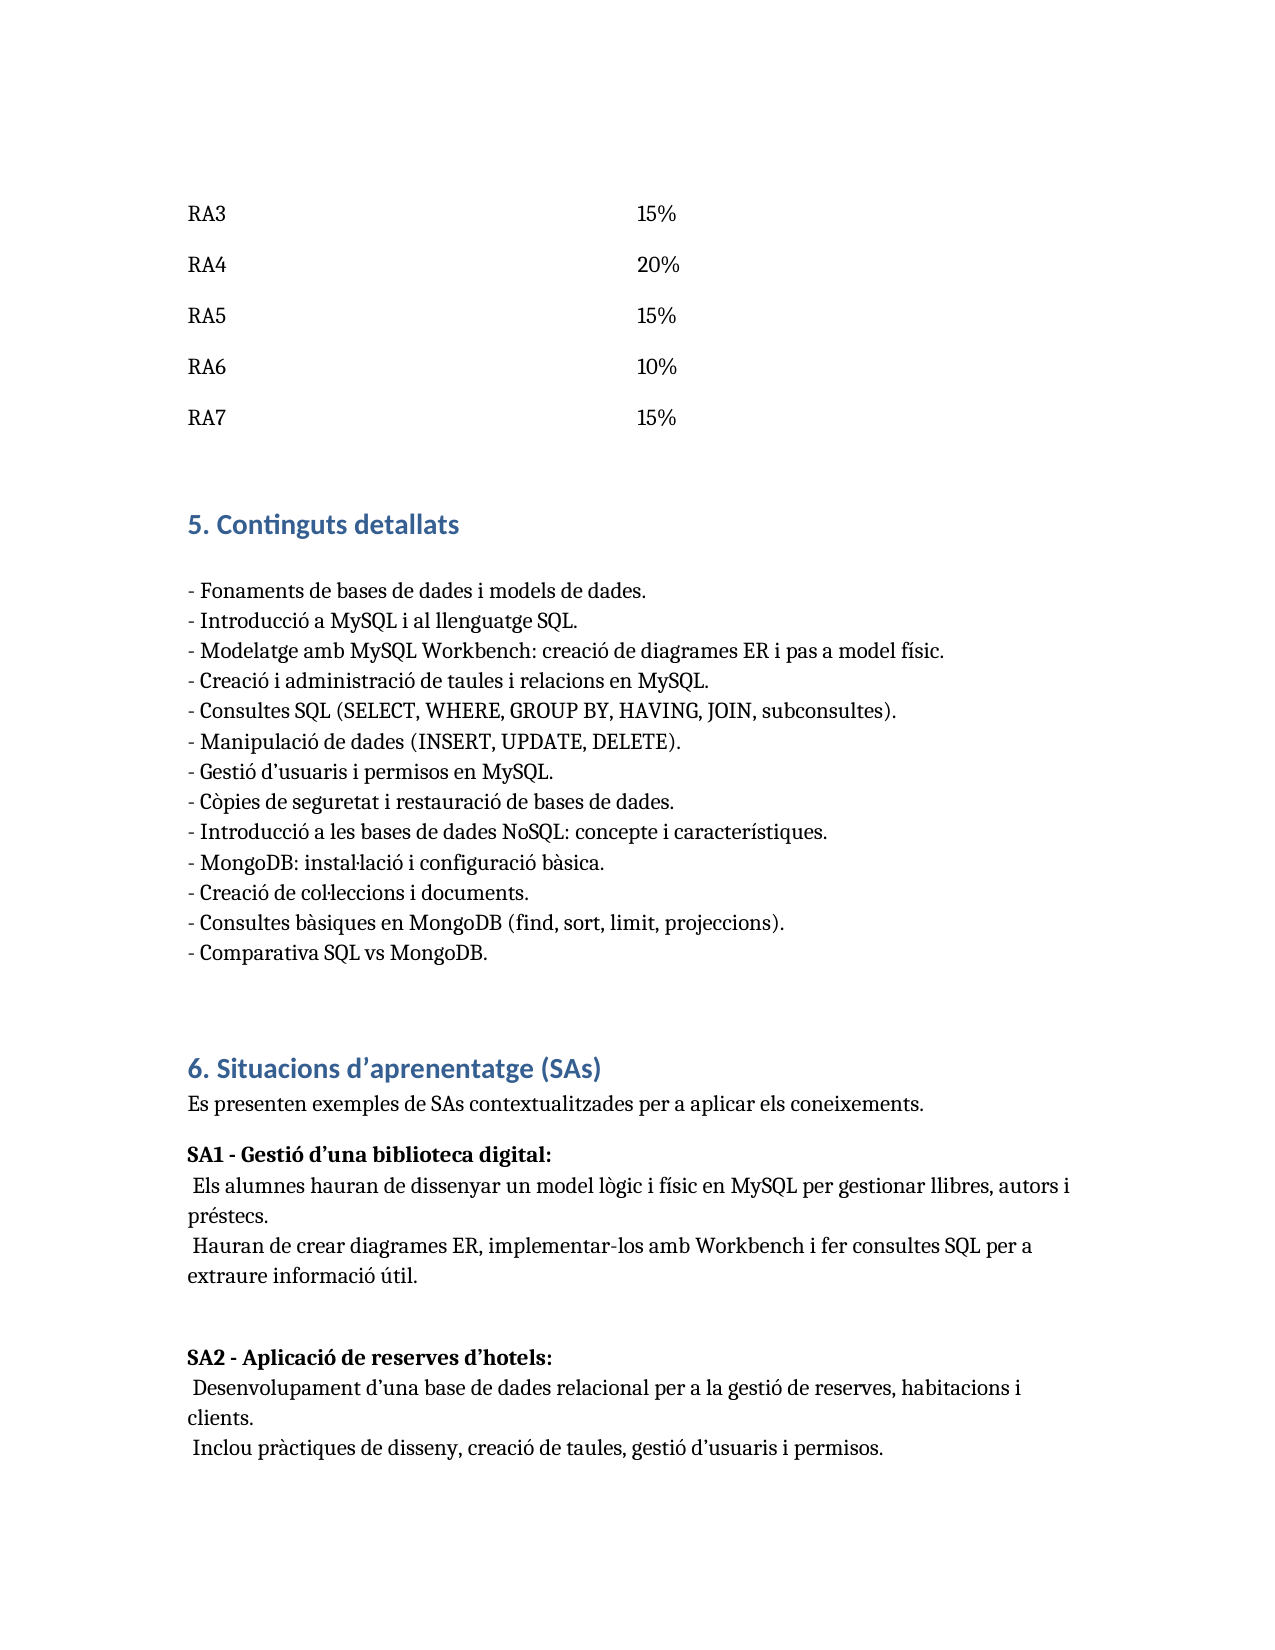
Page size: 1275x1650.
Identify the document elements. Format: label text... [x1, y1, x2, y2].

text - Fonaments de bases de dades i models de dades. - Introducció a MySQL i al llenguatge SQL. - Modelatge amb MySQL Workbench: creació de diagrames ER i pas a model físic. - Creació i administració de taules i relacions en MySQL. - Consultes SQL (SELECT, WHERE, GROUP BY, HAVING, JOIN, subconsultes). - Manipulació de dades (INSERT, UPDATE, DELETE). - Gestió d’usuaris i permisos en MySQL. - Còpies de seguretat i restauració de bases de dades. - Introducció a les bases de dades NoSQL: concepte i característiques. - MongoDB: instal·lació i configuració bàsica. - Creació de col·leccions i documents. - Consultes bàsiques en MongoDB (find, sort, limit, projeccions). - Comparativa SQL vs MongoDB. [187, 547, 1087, 996]
text SA1 - Gestió d’una biblioteca digital: Els alumnes hauran de dissenyar un model lògic i físic en MySQL per gestionar llibres, autors i préstecs. Hauran de crear diagrames ER, implementar-los amb Workbench i fer consultes SQL per a extraure informació útil. [187, 1142, 1087, 1320]
table_cell RA3 [176, 201, 626, 252]
table_cell 15% [626, 405, 1076, 456]
table_cell 10% [626, 354, 1076, 405]
table_cell 20% [626, 252, 1076, 303]
text SA2 - Aplicació de reserves d’hotels: Desenvolupament d’una base de dades relacional per a la gestió de reserves, habitacions i clients. Inclou pràctiques de disseny, creació de taules, gestió d’usuaris i permisos. [187, 1344, 1087, 1492]
table_cell RA7 [176, 405, 626, 456]
table_cell 15% [626, 201, 1076, 252]
text Es presenten exemples de SAs contextualitzades per a aplicar els coneixements. [187, 1091, 1087, 1118]
subtitle 6. Situacions d’aprenentatge (SAs) [187, 1050, 1087, 1086]
table_cell [626, 150, 1076, 201]
table_cell RA5 [176, 303, 626, 354]
table_cell 15% [626, 303, 1076, 354]
table_cell RA4 [176, 252, 626, 303]
table_cell [176, 150, 626, 201]
table_cell RA6 [176, 354, 626, 405]
subtitle 5. Continguts detallats [187, 506, 1087, 542]
